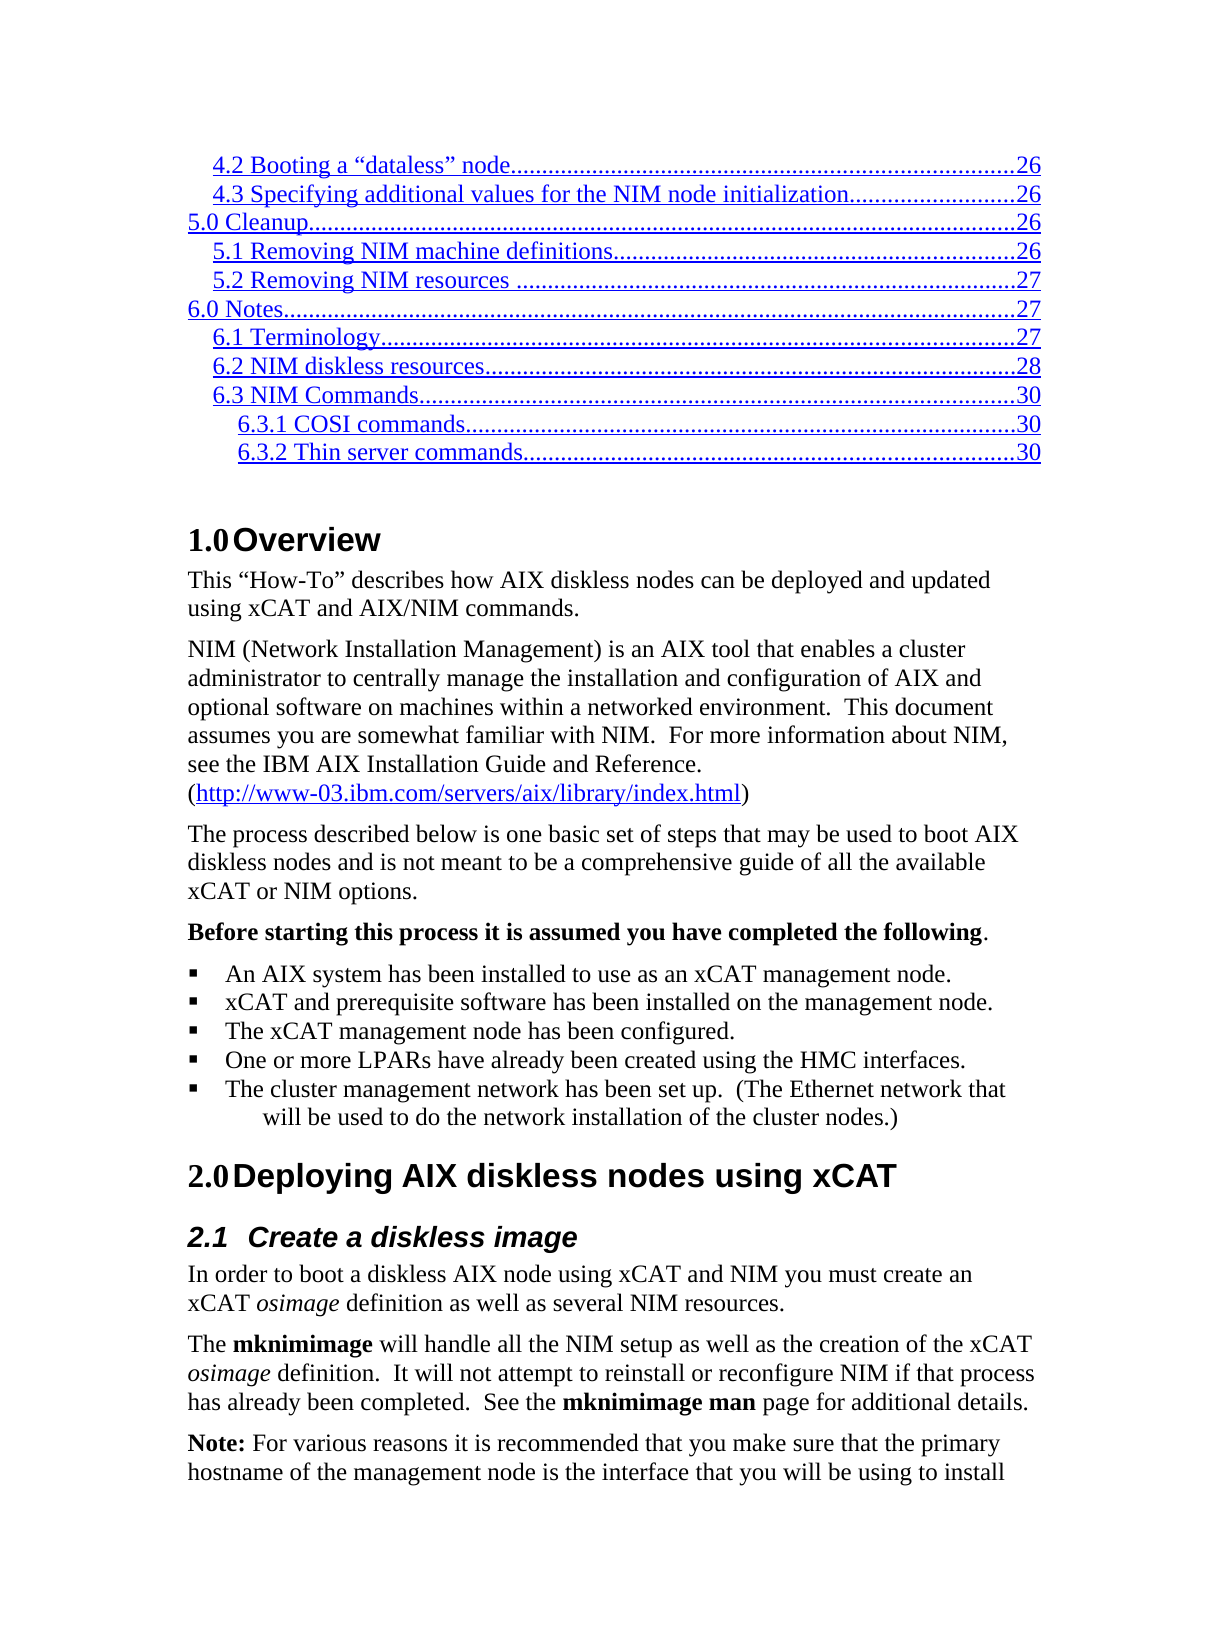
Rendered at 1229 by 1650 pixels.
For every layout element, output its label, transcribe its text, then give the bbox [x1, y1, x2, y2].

text 6.3 NIM Commands 30 [212, 380, 1041, 405]
text 5.1 Removing NIM machine definitions 26 [212, 236, 1041, 261]
text 6.2 NIM diskless resources 28 [212, 351, 1041, 376]
list xCAT and prerequisite software has been installed on the management node. [187, 987, 1041, 1016]
list An AIX system has been installed to use as an xCAT management node. [187, 959, 1041, 987]
list One or more LPARs have already been created using the HMC interfaces. [187, 1045, 1041, 1074]
text The process described below is one basic set of steps that may be used to boot AIX diskless nodes and is not meant to be a comprehensive guide of all the available xCAT or NIM options. [187, 819, 1041, 905]
text 6.3.2 Thin server commands 30 [237, 437, 1041, 462]
text 5.2 Removing NIM resources 27 [212, 265, 1041, 290]
text 4.3 Specifying additional values for the NIM node initialization. 26 [212, 179, 1041, 204]
text Note: For various reasons it is recommended that you make sure that the primary hostname of the management node is the interface that you will be using to install [187, 1428, 1041, 1486]
text 6.1 Terminology 27 [212, 322, 1041, 347]
subtitle Deploying AIX diskless nodes using xCAT [187, 1156, 1041, 1195]
text The mknimimage will handle all the NIM setup as well as the creation of the xCAT osimage definition. It will not attempt to reinstall or reconfigure NIM if that process has already been completed. See the mknimimage man page for additional details. [187, 1329, 1041, 1416]
subtitle Create a diskless image [187, 1220, 1041, 1253]
list The cluster management network has been set up. (The Ethernet network that will be used to do the network installation of the cluster nodes.) [187, 1074, 1041, 1131]
subtitle Overview [187, 520, 1041, 558]
text Before starting this process it is assumed you have completed the following. [187, 917, 1041, 946]
text This “How-To” describes how AIX diskless nodes can be deployed and updated using xCAT and AIX/NIM commands. [187, 565, 1041, 622]
text 5.0 Cleanup 26 [187, 207, 1041, 232]
text In order to boot a diskless AIX node using xCAT and NIM you must create an xCAT osimage definition as well as several NIM resources. [187, 1259, 1041, 1317]
list The xCAT management node has been configured. [187, 1016, 1041, 1045]
text NIM (Network Installation Management) is an AIX tool that enables a cluster administrator to centrally manage the installation and configuration of AIX and optional software on machines within a networked environment. This document assumes you are somewhat familiar with NIM. For more information about NIM, see the IBM AIX Installation Guide and Reference. (http://www-03.ibm.com/servers/aix/library/index.html) [187, 634, 1041, 807]
text 4.2 Booting a “dataless” node. 26 [212, 150, 1041, 175]
text 6.0 Notes 27 [187, 294, 1041, 319]
text 6.3.1 COSI commands 30 [237, 409, 1041, 434]
